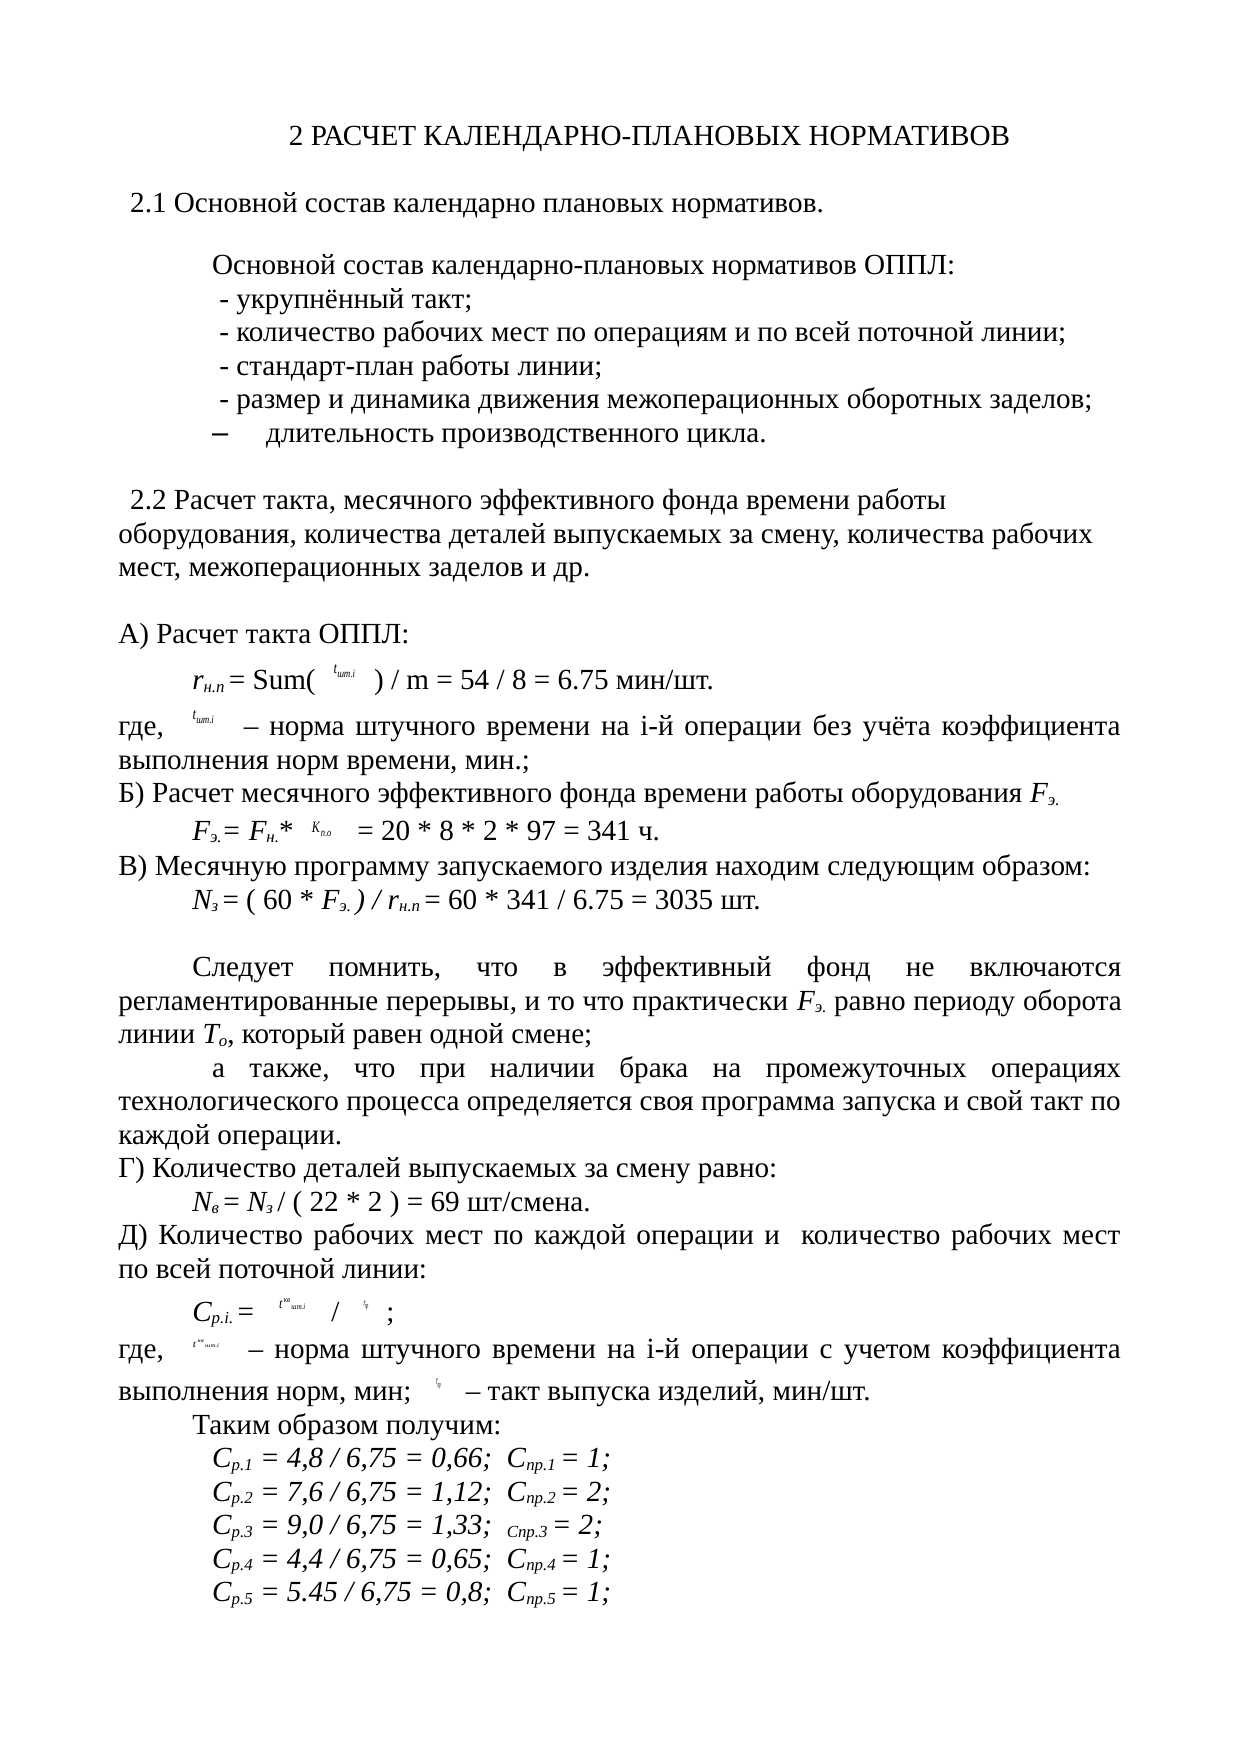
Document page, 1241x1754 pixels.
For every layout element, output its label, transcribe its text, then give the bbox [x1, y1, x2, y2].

text Г) Количество деталей выпускаемых за смену равно: [118, 1150, 1122, 1184]
text Nв = Nз / ( 22 * 2 ) = 69 шт/смена. [118, 1184, 1122, 1217]
text Следует помнить, что в эффективный фонд не включаются регламентированные перерывы, и то что практически Fэ. равно периоду оборота линии То, который равен одной смене; [118, 949, 1122, 1050]
text Б) Расчет месячного эффективного фонда времени работы оборудования Fэ. [118, 775, 1122, 809]
list длительность производственного цикла. [118, 415, 1122, 449]
subtitle 2.2 Расчет такта, месячного эффективного фонда времени работы оборудования, количества деталей выпускаемых за смену, количества рабочих мест, межоперационных заделов и др. [118, 482, 1122, 583]
text Ср.1 = 4,8 / 6,75 = 0,66; Спр.1 = 1; [118, 1440, 1122, 1474]
text где, – норма штучного времени на i-й операции с учетом коэффициента выполнения норм, мин; – такт выпуска изделий, мин/шт. [118, 1328, 1122, 1407]
text - количество рабочих мест по операциям и по всей поточной линии; [118, 314, 1122, 348]
text Ср.5 = 5.45 / 6,75 = 0,8; Спр.5 = 1; [118, 1574, 1122, 1608]
text - стандарт-план работы линии; [118, 348, 1122, 382]
text - размер и динамика движения межоперационных оборотных заделов; [118, 382, 1122, 415]
subtitle 2 РАСЧЕТ КАЛЕНДАРНО-ПЛАНОВЫХ НОРМАТИВОВ [118, 118, 1122, 152]
text Таким образом получим: [118, 1407, 1122, 1440]
text Д) Количество рабочих мест по каждой операции и количество рабочих мест по всей поточной линии: [118, 1217, 1122, 1284]
subtitle 2.1 Основной состав календарно плановых нормативов. [118, 185, 1122, 219]
text Nз = ( 60 * Fэ. ) / rн.п = 60 * 341 / 6.75 = 3035 шт. [118, 882, 1122, 916]
text где, – норма штучного времени на i-й операции без учёта коэффициента выполнения норм времени, мин.; [118, 696, 1122, 775]
text а также, что при наличии брака на промежуточных операциях технологического процесса определяется своя программа запуска и свой такт по каждой операции. [118, 1050, 1122, 1150]
text А) Расчет такта ОППЛ: [118, 617, 1122, 650]
text Cр.i. = / ; [118, 1284, 1122, 1328]
text Fэ.= Fн.* = 20 * 8 * 2 * 97 = 341 ч. [118, 809, 1122, 848]
text Ср.2 = 7,6 / 6,75 = 1,12; Спр.2 = 2; [118, 1474, 1122, 1507]
text Ср.3 = 9,0 / 6,75 = 1,33; Спр.3 = 2; [118, 1507, 1122, 1541]
text Ср.4 = 4,4 / 6,75 = 0,65; Спр.4 = 1; [118, 1541, 1122, 1574]
text Основной состав календарно-плановых нормативов ОППЛ: [118, 247, 1122, 281]
text В) Месячную программу запускаемого изделия находим следующим образом: [118, 848, 1122, 882]
text - укрупнённый такт; [118, 281, 1122, 314]
text rн.п = Sum() / m = 54 / 8 = 6.75 мин/шт. [118, 650, 1122, 696]
